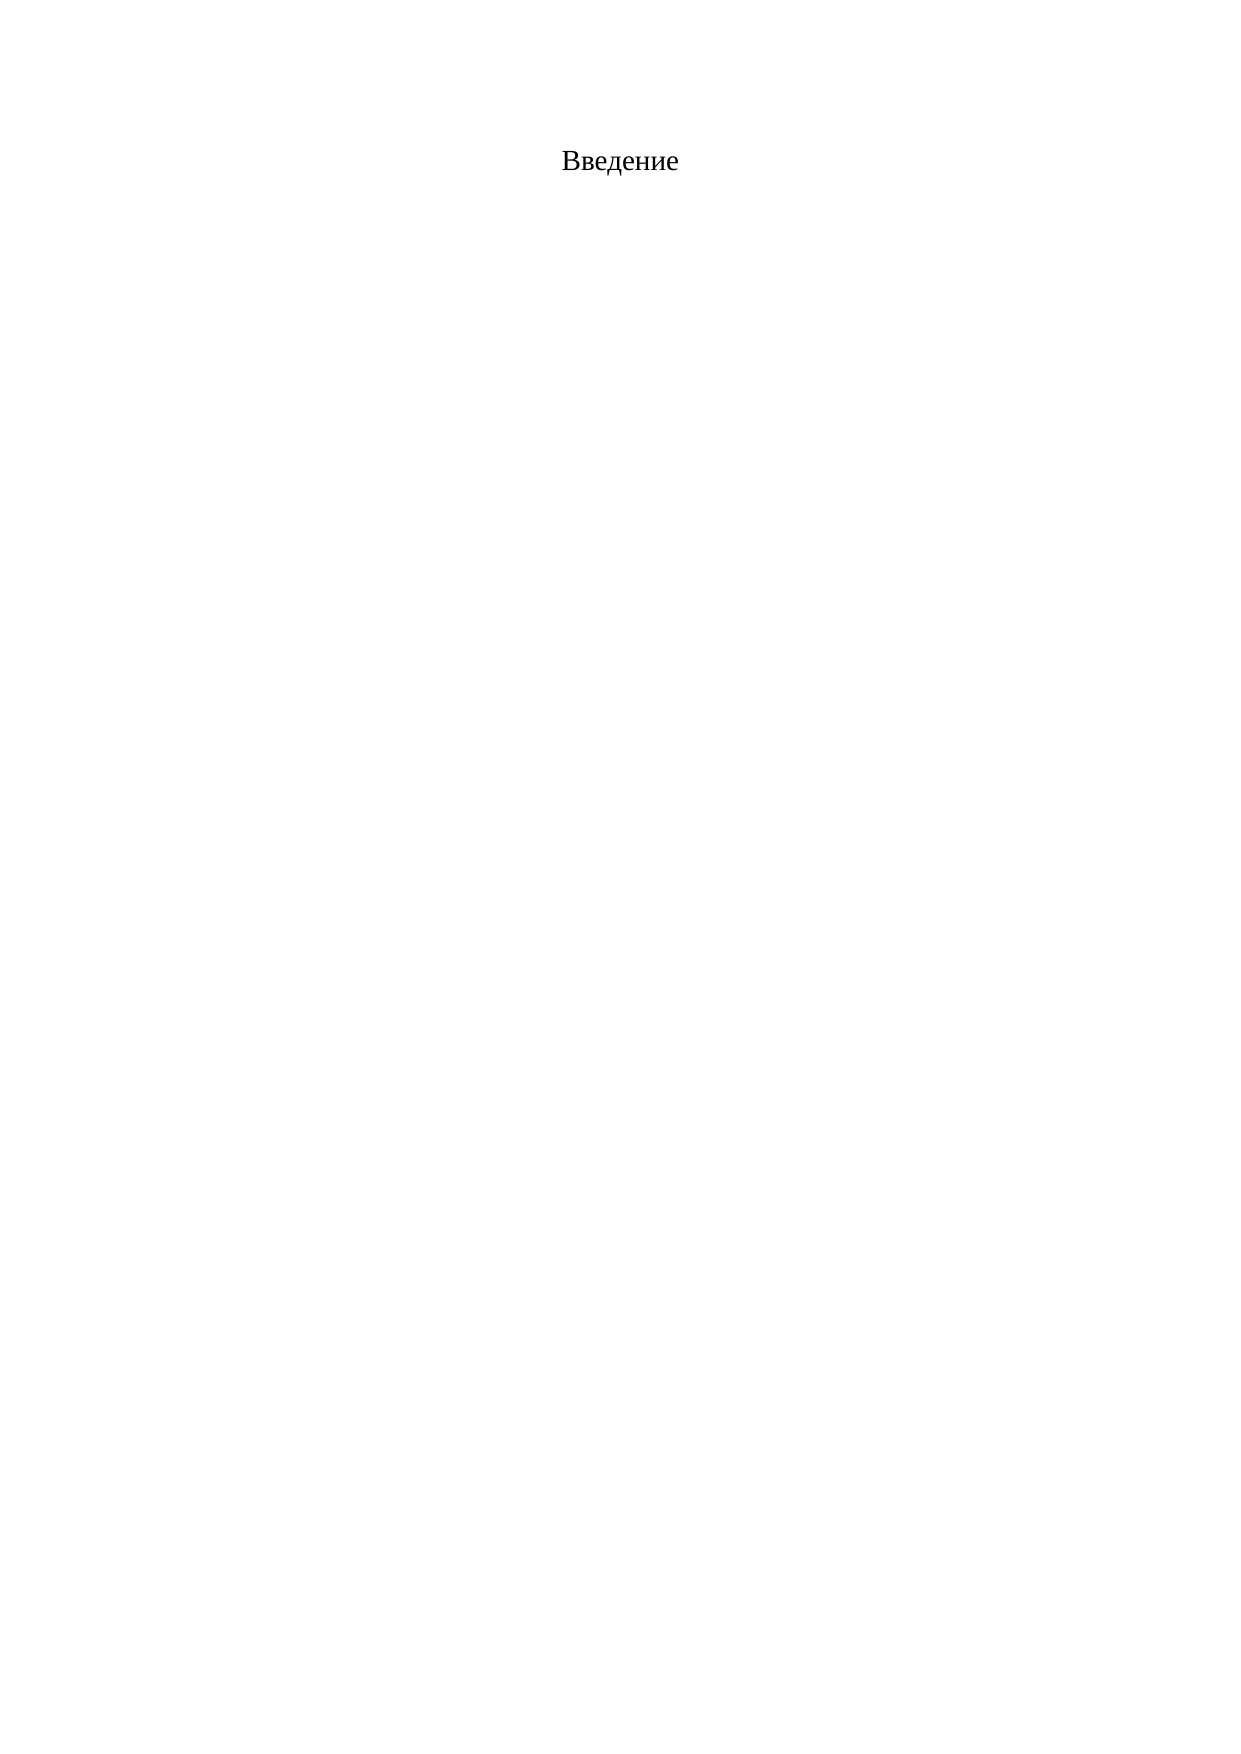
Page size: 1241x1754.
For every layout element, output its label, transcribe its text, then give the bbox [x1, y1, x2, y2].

subtitle Введение [118, 143, 1122, 177]
